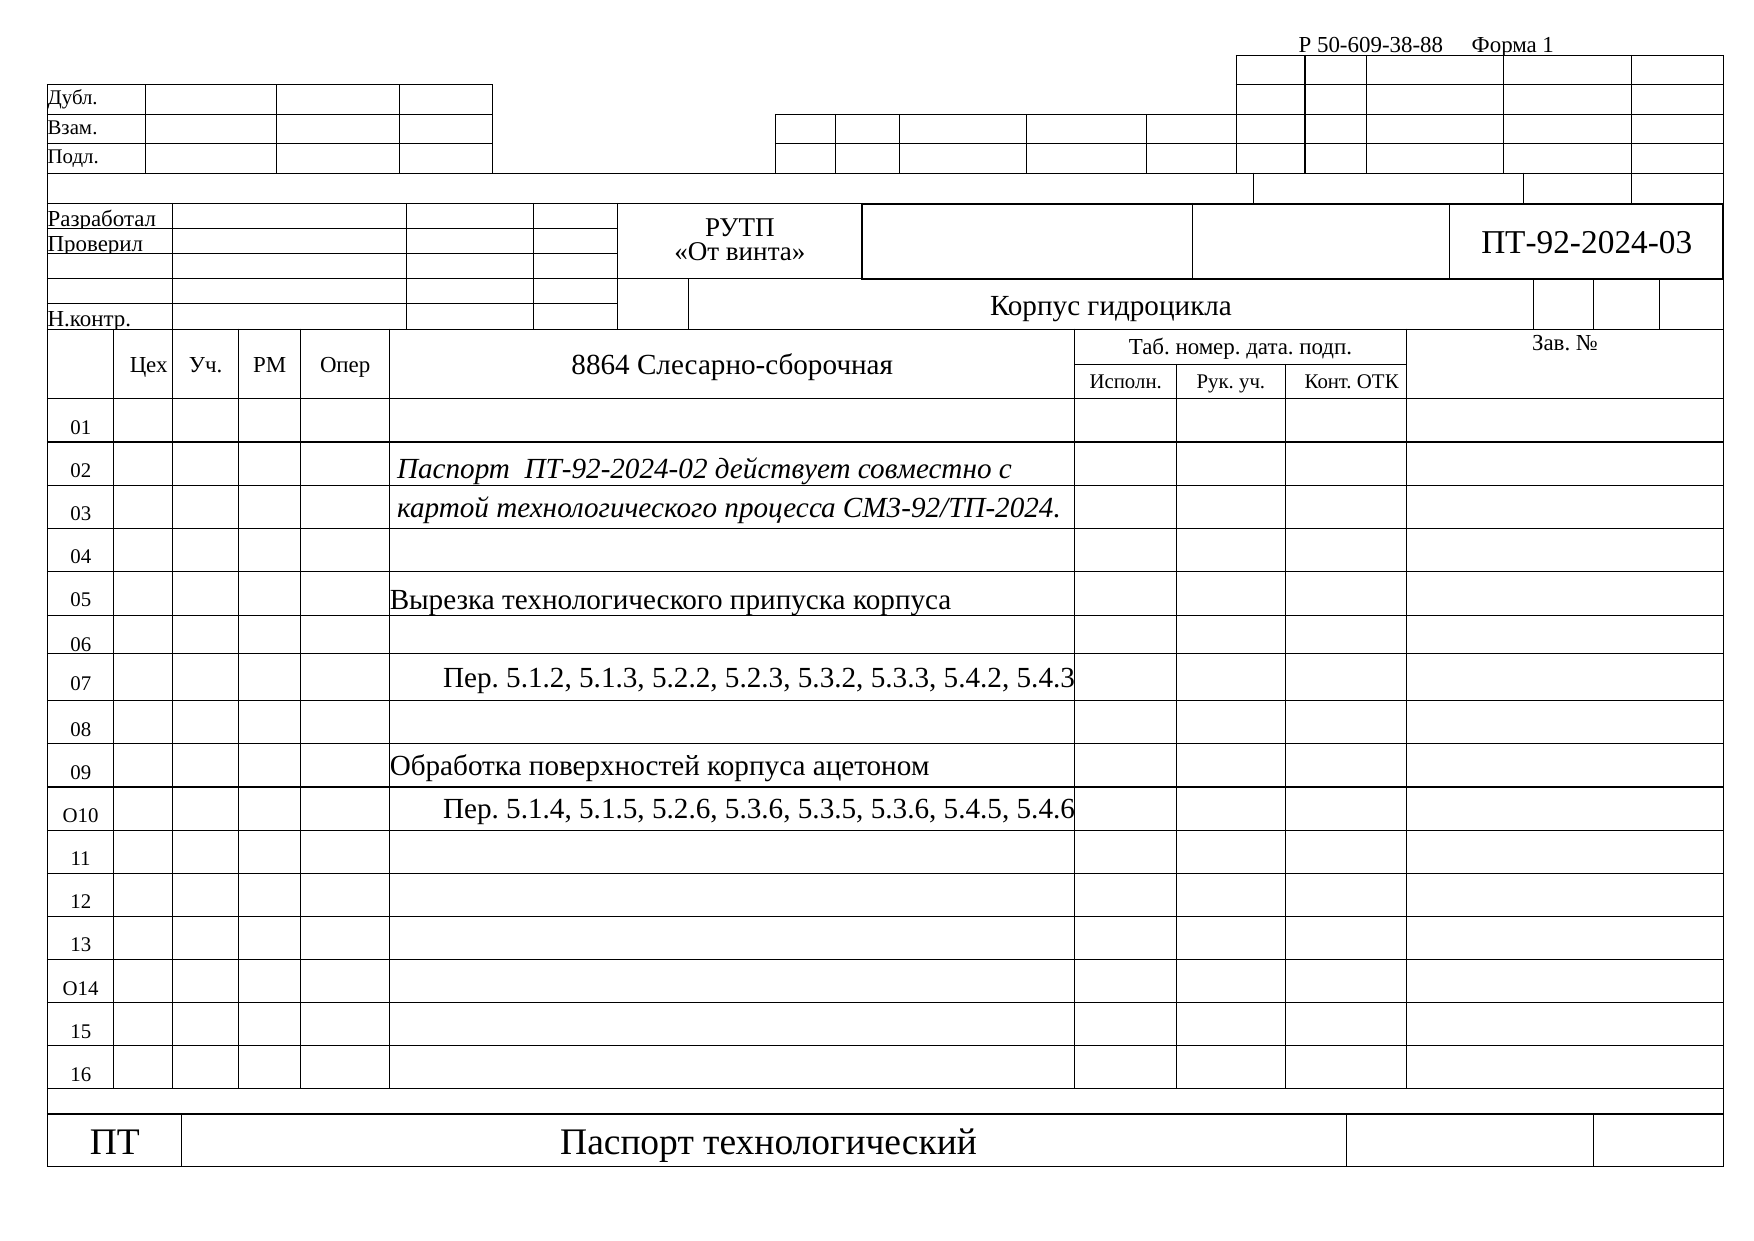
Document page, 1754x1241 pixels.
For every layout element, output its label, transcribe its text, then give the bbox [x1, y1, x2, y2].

table_cell [1075, 616, 1176, 653]
table_cell [239, 917, 300, 959]
table_cell [1286, 486, 1406, 528]
table_cell [1177, 529, 1285, 571]
table_cell [301, 443, 389, 484]
table_cell [534, 55, 617, 84]
table_cell [301, 616, 389, 653]
table_cell [1367, 85, 1503, 114]
table_cell [390, 399, 1074, 441]
table_cell РУТП «От винта» [618, 204, 861, 278]
table_cell [1286, 1046, 1406, 1088]
table_cell [1075, 831, 1176, 873]
table_cell [239, 399, 300, 441]
table_cell [1407, 572, 1723, 615]
table_cell [173, 443, 238, 484]
table_cell Дубл. [48, 85, 145, 114]
table_cell [48, 174, 1253, 203]
table_cell [1177, 917, 1285, 959]
table_cell [173, 1046, 238, 1088]
table_cell [1306, 56, 1366, 84]
table_cell Вырезка технологического припуска корпуса [390, 572, 1074, 615]
table_cell 13 [48, 917, 113, 959]
table_cell Конт. ОТК [1286, 365, 1406, 398]
table_cell [1075, 443, 1176, 484]
table_cell [1407, 486, 1723, 528]
table_cell Взам. [48, 115, 145, 143]
table_cell [1075, 1046, 1176, 1088]
table_cell [407, 279, 533, 303]
table_cell [732, 55, 775, 84]
table_cell [1177, 654, 1285, 700]
table_cell [114, 1003, 172, 1045]
table_cell Паспорт ПТ-92-2024-02 действует совместно с [390, 443, 1074, 484]
table_cell [390, 831, 1074, 873]
table_cell 02 [48, 443, 113, 484]
table_cell [1027, 115, 1146, 143]
table_cell [1075, 701, 1176, 743]
table_cell [114, 529, 172, 571]
table_cell [1660, 280, 1723, 328]
table_cell [1347, 1115, 1593, 1166]
table_cell [146, 144, 276, 173]
table_cell [835, 55, 862, 84]
table_cell [114, 960, 172, 1002]
table_cell [1286, 788, 1406, 829]
table_cell [1286, 529, 1406, 571]
table_cell [836, 144, 899, 173]
table_cell [239, 55, 277, 84]
table_cell [114, 443, 172, 484]
table_cell Пер. 5.1.4, 5.1.5, 5.2.6, 5.3.6, 5.3.5, 5.3.6, 5.4.5, 5.4.6 [390, 788, 1074, 829]
table_cell [493, 114, 775, 143]
table_cell [173, 229, 406, 253]
table_cell [407, 254, 533, 278]
table_cell [48, 279, 172, 303]
table_cell [114, 701, 172, 743]
table_cell [1594, 1115, 1723, 1166]
table_cell [1407, 654, 1723, 700]
table_cell [407, 304, 533, 328]
table_cell [1407, 1046, 1723, 1088]
table_cell [1407, 960, 1723, 1002]
table_cell [145, 55, 172, 84]
table_cell [1407, 701, 1723, 743]
table_cell [1177, 960, 1285, 1002]
table_cell [239, 529, 300, 571]
table_cell 07 [48, 654, 113, 700]
table_cell [1286, 831, 1406, 873]
table_cell [1075, 960, 1176, 1002]
table_cell [1407, 917, 1723, 959]
table_cell 05 [48, 572, 113, 615]
table_cell [1075, 55, 1146, 84]
table_cell [239, 616, 300, 653]
table_cell [172, 55, 182, 84]
table_cell О10 [48, 788, 113, 829]
table_cell [173, 960, 238, 1002]
table_cell 03 [48, 486, 113, 528]
table_cell [1075, 1003, 1176, 1045]
table_cell [1504, 85, 1631, 114]
table_cell [173, 486, 238, 528]
table_cell [114, 874, 172, 916]
table_cell [1177, 572, 1285, 615]
table_cell [1176, 55, 1192, 84]
table_cell [863, 205, 1192, 278]
table_cell ПТ-92-2024-03 [1450, 205, 1722, 278]
table_cell [1177, 443, 1285, 484]
table_cell [1237, 115, 1304, 143]
table_cell Паспорт технологический [182, 1115, 1346, 1166]
table_cell [1286, 654, 1406, 700]
table_cell [390, 917, 1074, 959]
table_cell Разработал [48, 204, 172, 228]
table_cell Зав. № [1407, 330, 1723, 398]
table_cell [1075, 486, 1176, 528]
table_cell [173, 529, 238, 571]
table_cell [277, 115, 399, 143]
table_cell [900, 115, 1026, 143]
table_cell [390, 701, 1074, 743]
table_cell [534, 254, 617, 278]
table_cell [114, 572, 172, 615]
table_cell [173, 254, 406, 278]
table_cell [1286, 917, 1406, 959]
table_cell О14 [48, 960, 113, 1002]
table_cell 15 [48, 1003, 113, 1045]
table_cell [1407, 443, 1723, 484]
table_cell [1594, 280, 1659, 328]
table_cell [1306, 85, 1366, 114]
table_cell [1177, 831, 1285, 873]
table_cell [301, 486, 389, 528]
table_cell [390, 529, 1074, 571]
table_cell [1407, 399, 1723, 441]
table_cell [301, 744, 389, 786]
table_cell [1177, 788, 1285, 829]
table_cell [534, 304, 617, 328]
table_cell [1367, 56, 1503, 84]
table_cell [114, 831, 172, 873]
table_header Р 50-609-38-88 Форма 1 [48, 25, 1723, 55]
table_cell [114, 616, 172, 653]
table_cell [48, 55, 113, 84]
table_cell [239, 443, 300, 484]
table_cell Рук. уч. [1177, 365, 1285, 398]
table_cell [173, 831, 238, 873]
table_cell [1286, 399, 1406, 441]
table_cell [1367, 115, 1503, 143]
table_cell [1027, 144, 1146, 173]
table_cell [1407, 744, 1723, 786]
table_cell картой технологического процесса СМ3-92/ТП-2024. [390, 486, 1074, 528]
table_cell [1193, 205, 1449, 278]
table_cell [239, 701, 300, 743]
table_cell [390, 960, 1074, 1002]
table_cell [1075, 529, 1176, 571]
table_cell [1286, 443, 1406, 484]
table_cell [301, 572, 389, 615]
table_cell [48, 254, 172, 278]
table_cell [400, 85, 492, 114]
table_cell [1177, 744, 1285, 786]
table_cell [1237, 56, 1304, 84]
table_cell [146, 85, 276, 114]
table_cell [301, 917, 389, 959]
table_cell [1147, 144, 1236, 173]
table_cell Проверил [48, 229, 172, 253]
table_cell [1177, 1046, 1285, 1088]
table_cell [173, 572, 238, 615]
table_cell [1632, 144, 1723, 173]
table_cell [114, 917, 172, 959]
table_cell [301, 529, 389, 571]
table_cell [301, 831, 389, 873]
table_cell [114, 55, 145, 84]
table_cell [277, 55, 300, 84]
table_cell [1177, 1003, 1285, 1045]
table_cell [390, 874, 1074, 916]
table_cell [1177, 701, 1285, 743]
table_cell [1407, 1003, 1723, 1045]
table_cell [1306, 144, 1366, 173]
table_cell [239, 486, 300, 528]
table_cell [1177, 486, 1285, 528]
table_cell [301, 654, 389, 700]
table_cell Подл. [48, 144, 145, 173]
table_cell [617, 55, 732, 84]
table_cell Обработка поверхностей корпуса ацетоном [390, 744, 1074, 786]
table_cell [239, 788, 300, 829]
table_cell [48, 330, 113, 398]
table_cell Опер [301, 330, 389, 398]
table_cell [400, 144, 492, 173]
table_cell [1632, 115, 1723, 143]
table_cell [1407, 831, 1723, 873]
table_cell [114, 788, 172, 829]
table_cell [301, 874, 389, 916]
table_cell [114, 654, 172, 700]
table_cell [1286, 572, 1406, 615]
table_cell [1407, 788, 1723, 829]
table_cell [1075, 917, 1176, 959]
table_cell [390, 616, 1074, 653]
table_cell [1286, 874, 1406, 916]
table_cell [173, 279, 406, 303]
table_cell [618, 279, 688, 328]
table_cell [1237, 144, 1304, 173]
table_cell [407, 229, 533, 253]
table_cell [114, 399, 172, 441]
table_cell [1146, 55, 1176, 84]
table_cell [173, 204, 406, 228]
table_cell [1193, 55, 1236, 84]
table_cell [173, 616, 238, 653]
table_cell Корпус гидроцикла [689, 279, 1533, 328]
table_cell [534, 229, 617, 253]
table_cell [899, 55, 1026, 84]
table_cell Цех [114, 330, 172, 398]
table_cell [301, 399, 389, 441]
table_cell [173, 304, 406, 328]
table_cell [114, 1046, 172, 1088]
table_cell [534, 204, 617, 228]
table_cell 06 [48, 616, 113, 653]
table_cell 11 [48, 831, 113, 873]
table_cell [239, 1046, 300, 1088]
table_cell [1177, 399, 1285, 441]
table_cell [239, 654, 300, 700]
table_cell [493, 55, 534, 84]
table_cell [900, 144, 1026, 173]
table_cell [407, 204, 533, 228]
table_cell [1177, 874, 1285, 916]
table_cell [493, 143, 775, 173]
table_cell 01 [48, 399, 113, 441]
table_cell 08 [48, 701, 113, 743]
table_cell [173, 874, 238, 916]
table_cell [493, 84, 732, 114]
table_cell [1407, 529, 1723, 571]
table_cell [1504, 115, 1631, 143]
table_cell [239, 874, 300, 916]
table_cell ПТ [48, 1115, 181, 1166]
table_cell [1286, 1003, 1406, 1045]
table_cell 09 [48, 744, 113, 786]
table_cell [1632, 174, 1723, 203]
table_cell [300, 55, 389, 84]
table_cell Н.контр. [48, 304, 172, 328]
table_cell [776, 144, 835, 173]
table_cell [390, 55, 399, 84]
table_cell [146, 115, 276, 143]
table_cell [182, 55, 238, 84]
table_cell [301, 1003, 389, 1045]
table_cell [301, 1046, 389, 1088]
table_cell [1075, 399, 1176, 441]
table_cell [776, 115, 835, 143]
table_cell [1504, 144, 1631, 173]
table_cell [173, 399, 238, 441]
table_cell 04 [48, 529, 113, 571]
table_cell [114, 744, 172, 786]
table_cell [173, 744, 238, 786]
table_cell [1286, 744, 1406, 786]
table_cell [534, 279, 617, 303]
table_cell [239, 1003, 300, 1045]
table_cell [239, 960, 300, 1002]
table_cell [390, 1046, 1074, 1088]
table_cell [1177, 616, 1285, 653]
table_cell [301, 960, 389, 1002]
table_cell [1534, 280, 1593, 328]
table_cell [1075, 874, 1176, 916]
table_cell [277, 144, 399, 173]
table_cell [1075, 654, 1176, 700]
table_cell Таб. номер. дата. подп. [1075, 330, 1406, 364]
table_cell [277, 85, 399, 114]
table_cell [301, 701, 389, 743]
table_cell 16 [48, 1046, 113, 1088]
table_cell Пер. 5.1.2, 5.1.3, 5.2.2, 5.2.3, 5.3.2, 5.3.3, 5.4.2, 5.4.3 [390, 654, 1074, 700]
table_cell [1286, 616, 1406, 653]
table_cell [239, 744, 300, 786]
table_cell [1524, 174, 1631, 203]
table_cell [1286, 701, 1406, 743]
table_cell [732, 84, 1236, 114]
table_cell [390, 1003, 1074, 1045]
table_cell [1075, 788, 1176, 829]
table_cell [114, 486, 172, 528]
table_cell [836, 115, 899, 143]
table_cell [1504, 56, 1631, 84]
table_cell [239, 572, 300, 615]
table_cell [1075, 572, 1176, 615]
table_cell [173, 1003, 238, 1045]
table_cell Исполн. [1075, 365, 1176, 398]
table_cell [1306, 115, 1366, 143]
table_cell [862, 55, 899, 84]
table_cell [400, 115, 492, 143]
table_cell [1286, 960, 1406, 1002]
table_cell [173, 654, 238, 700]
table_cell [301, 788, 389, 829]
table_cell [1075, 744, 1176, 786]
table_cell РМ [239, 330, 300, 398]
table_cell [775, 55, 835, 84]
table_cell [1632, 85, 1723, 114]
table_cell [1407, 616, 1723, 653]
table_cell [1632, 56, 1723, 84]
table_cell [400, 55, 407, 84]
table_cell [1407, 874, 1723, 916]
table_cell [1026, 55, 1075, 84]
table_cell [173, 788, 238, 829]
table_cell 12 [48, 874, 113, 916]
table_cell [1237, 85, 1304, 114]
table_cell [1254, 174, 1523, 203]
table_cell [173, 917, 238, 959]
table_cell Уч. [173, 330, 238, 398]
table_cell [173, 701, 238, 743]
table_cell [1367, 144, 1503, 173]
table_cell [239, 831, 300, 873]
table_cell [1147, 115, 1236, 143]
table_cell 8864 Слесарно-сборочная [390, 330, 1074, 398]
table_cell [48, 1089, 1723, 1113]
table_cell [407, 55, 492, 84]
